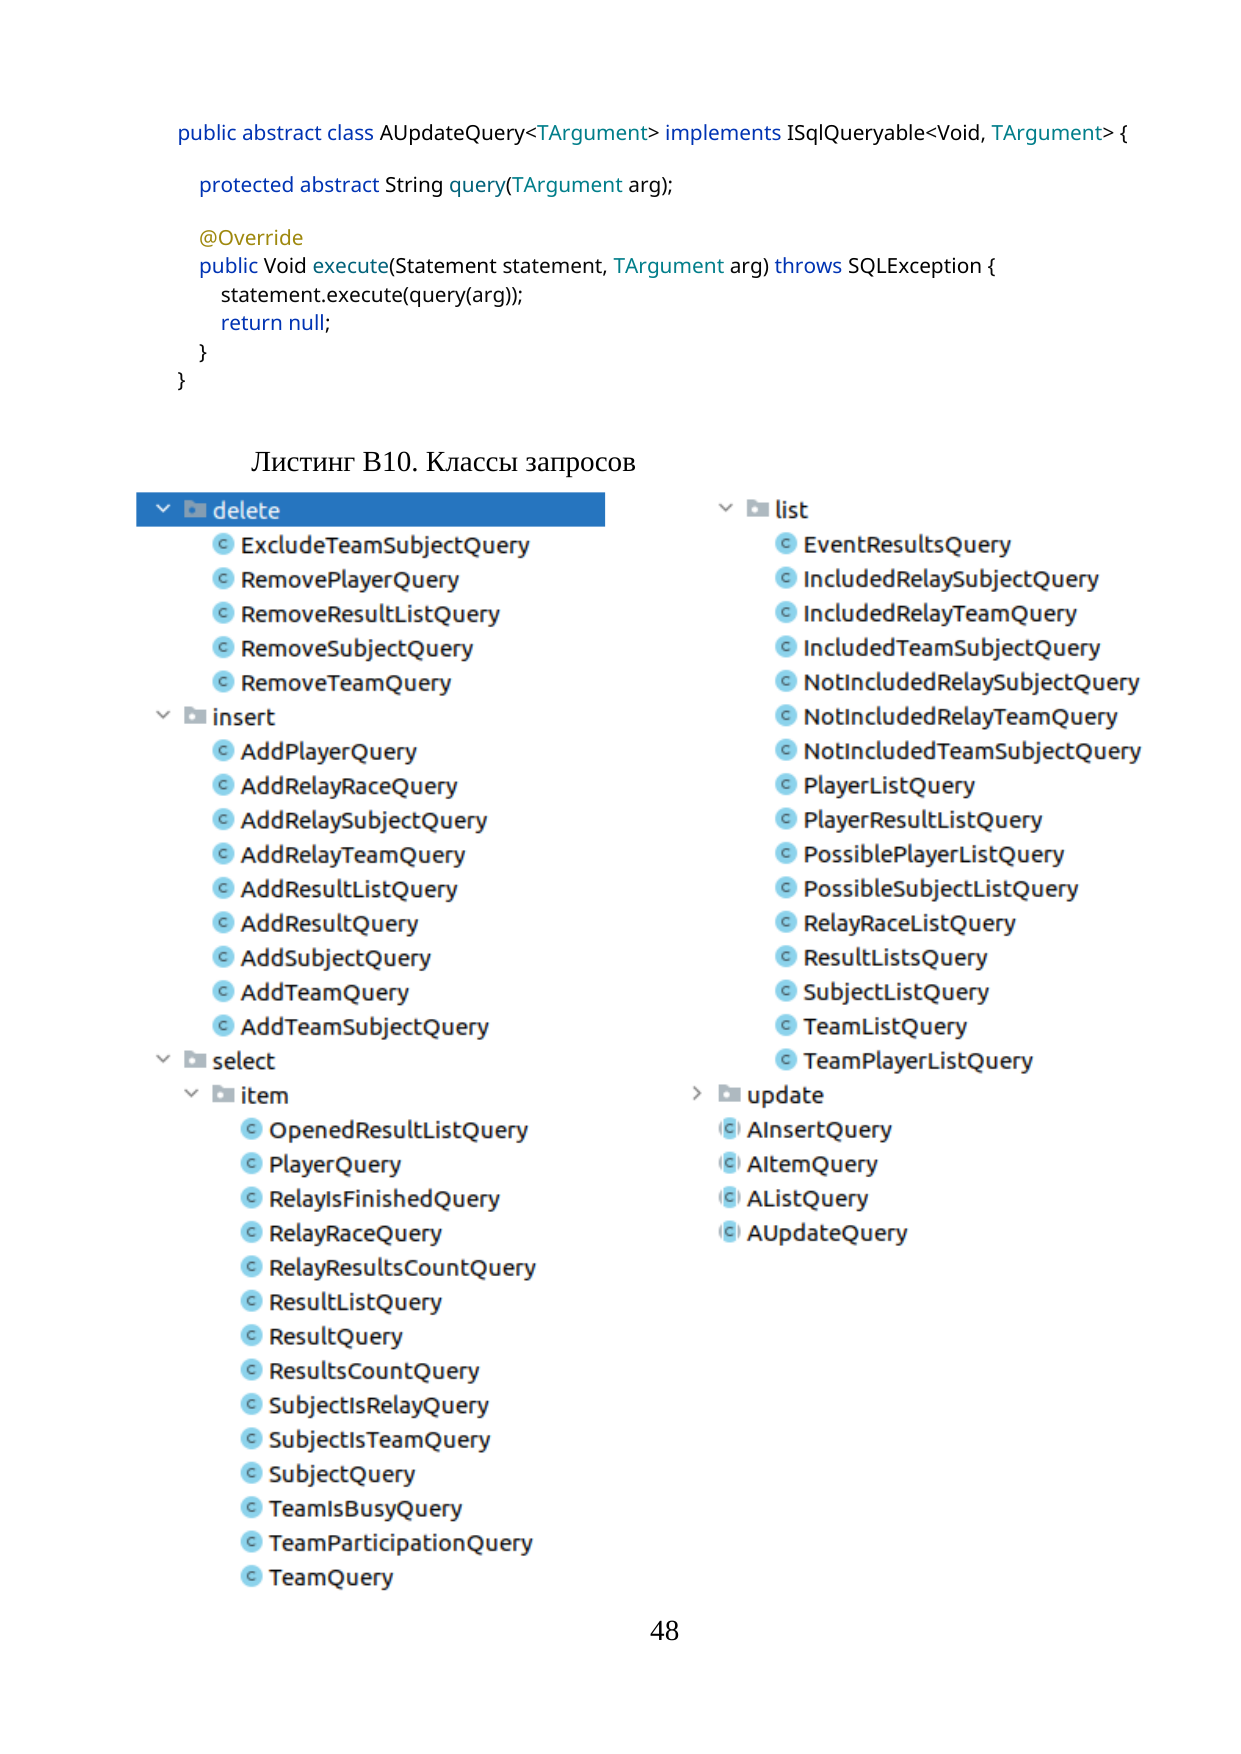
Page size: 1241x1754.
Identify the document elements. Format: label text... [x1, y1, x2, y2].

list Листинг B10. Классы запросов [177, 444, 1152, 478]
picture [136, 491, 605, 1595]
text public abstract class AUpdateQuery<TArgument> implements ISqlQueryable<Void, TArgument> { protected abstract String query(TArgument arg); @Override public Void execute(Statement statement, TArgument arg) throws SQLException { statement.execute(query(arg)); return null; } } [177, 118, 1152, 394]
picture [672, 496, 1180, 1249]
